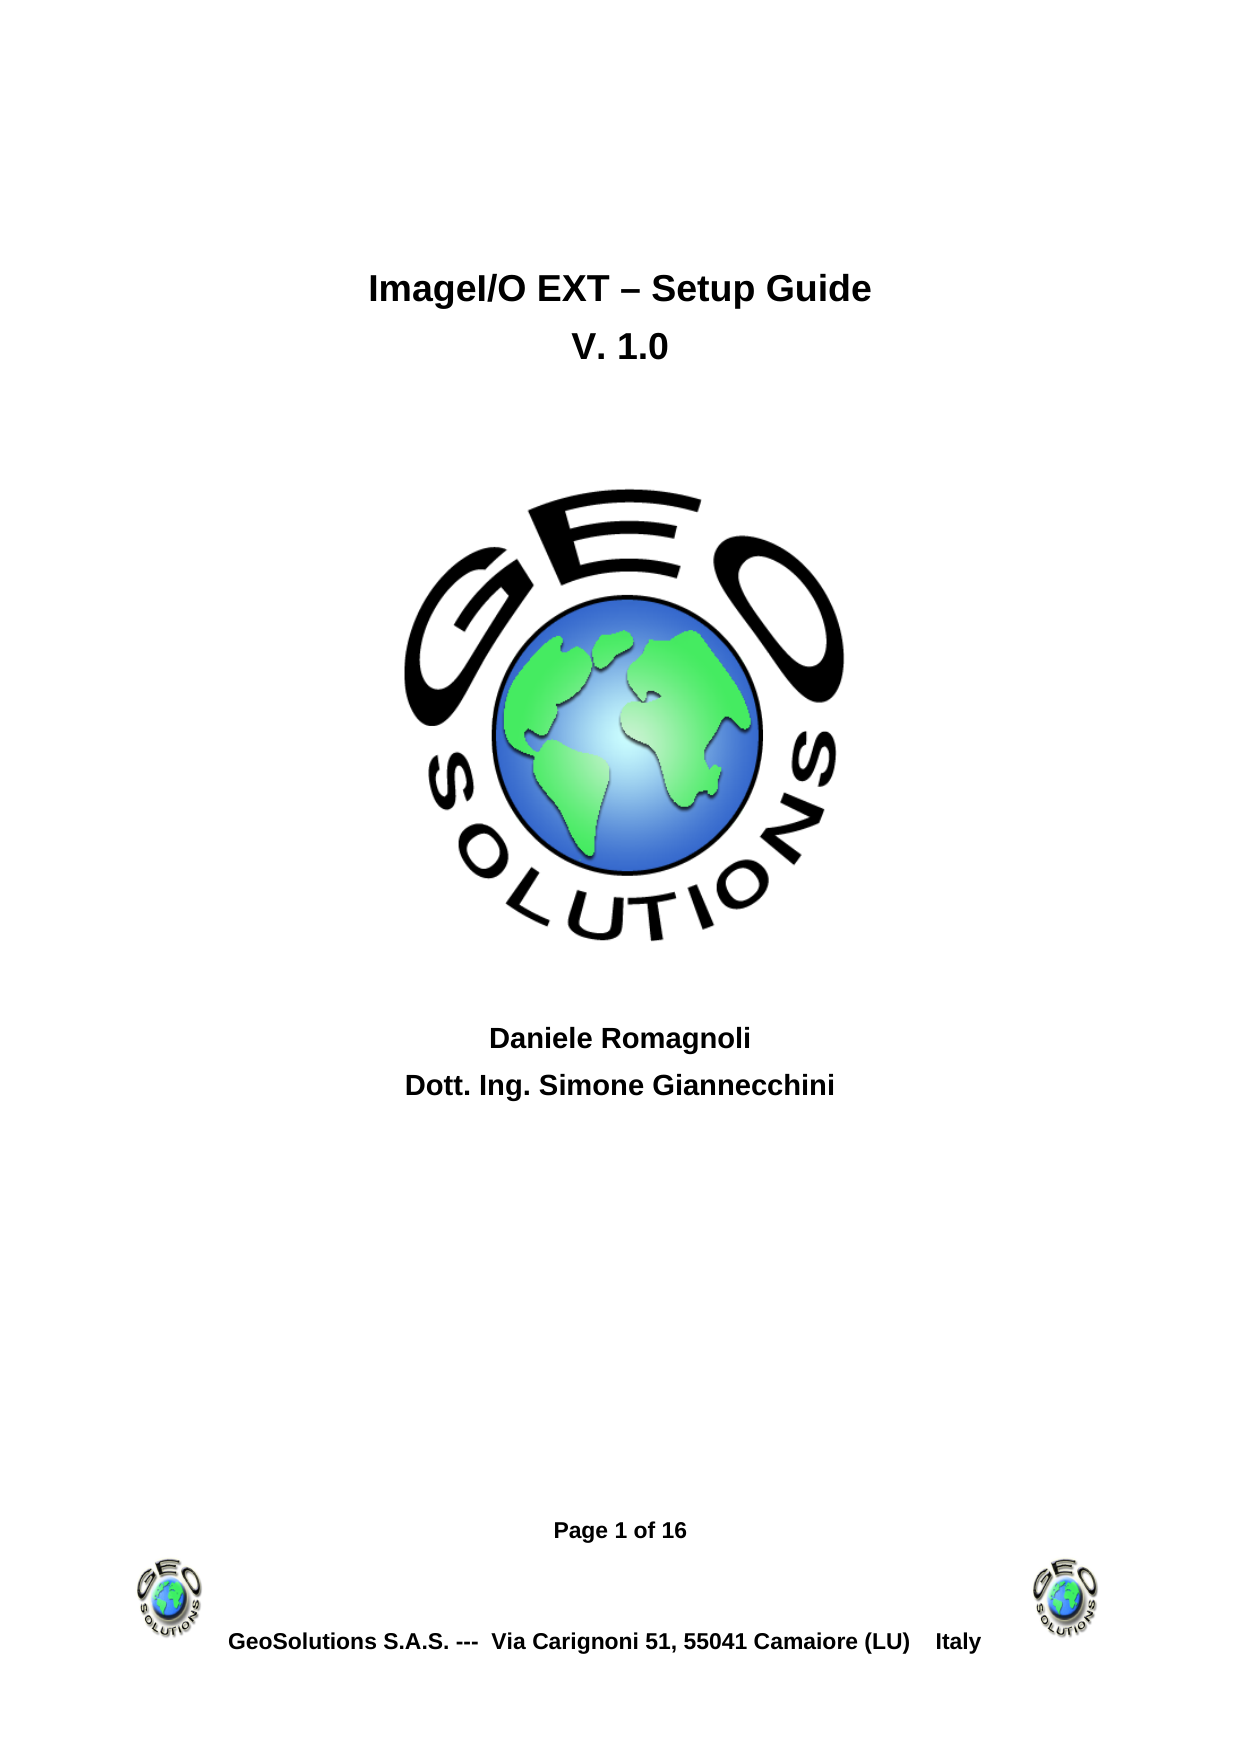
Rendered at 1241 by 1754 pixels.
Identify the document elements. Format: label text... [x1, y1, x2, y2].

picture [384, 471, 856, 959]
text ImageI/O EXT – Setup Guide [118, 267, 1122, 309]
picture [134, 1552, 205, 1641]
text Dott. Ing. Simone Giannecchini [118, 1069, 1122, 1102]
picture [1030, 1552, 1101, 1641]
text Daniele Romagnoli [118, 1022, 1122, 1054]
text V. 1.0 [118, 325, 1122, 367]
